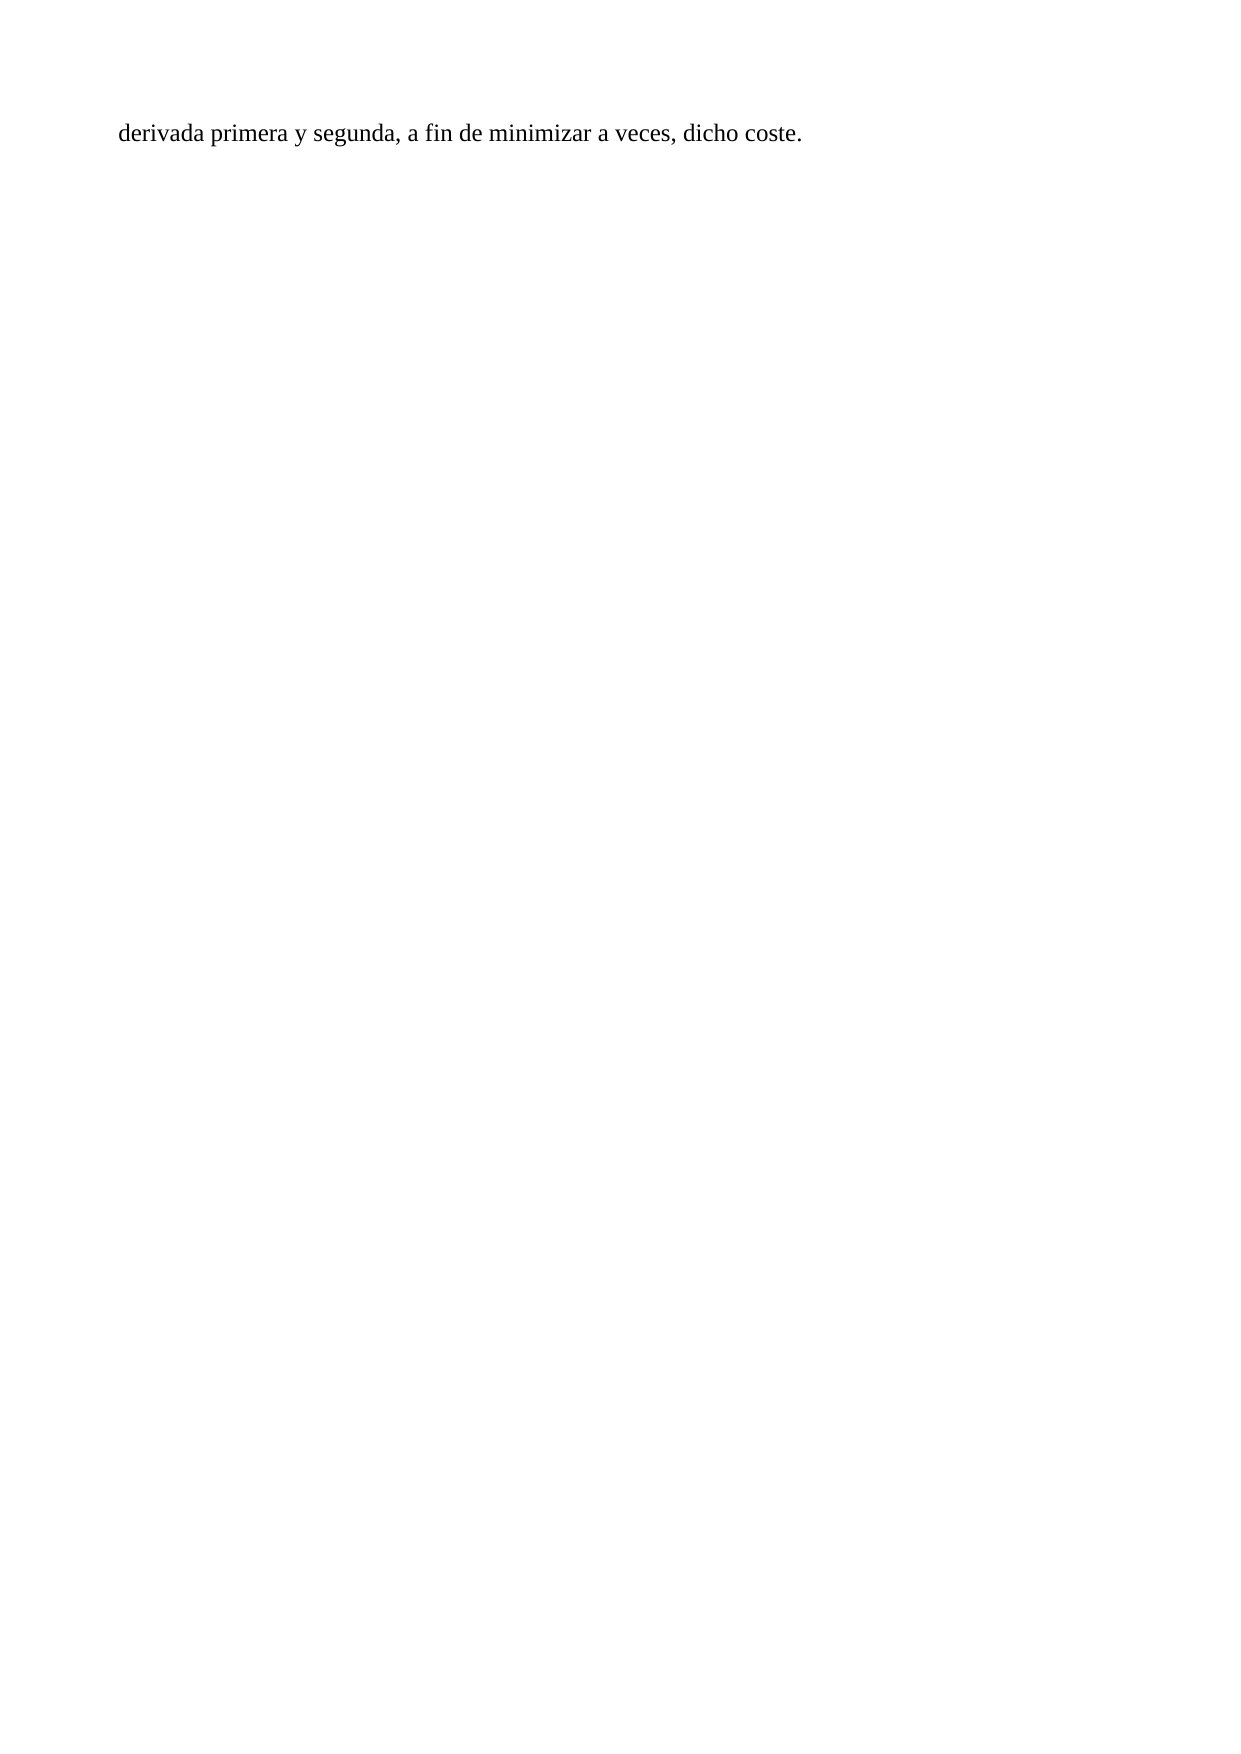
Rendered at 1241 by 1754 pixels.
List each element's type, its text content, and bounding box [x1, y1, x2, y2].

text derivada primera y segunda, a fin de minimizar a veces, dicho coste. [118, 118, 1122, 147]
